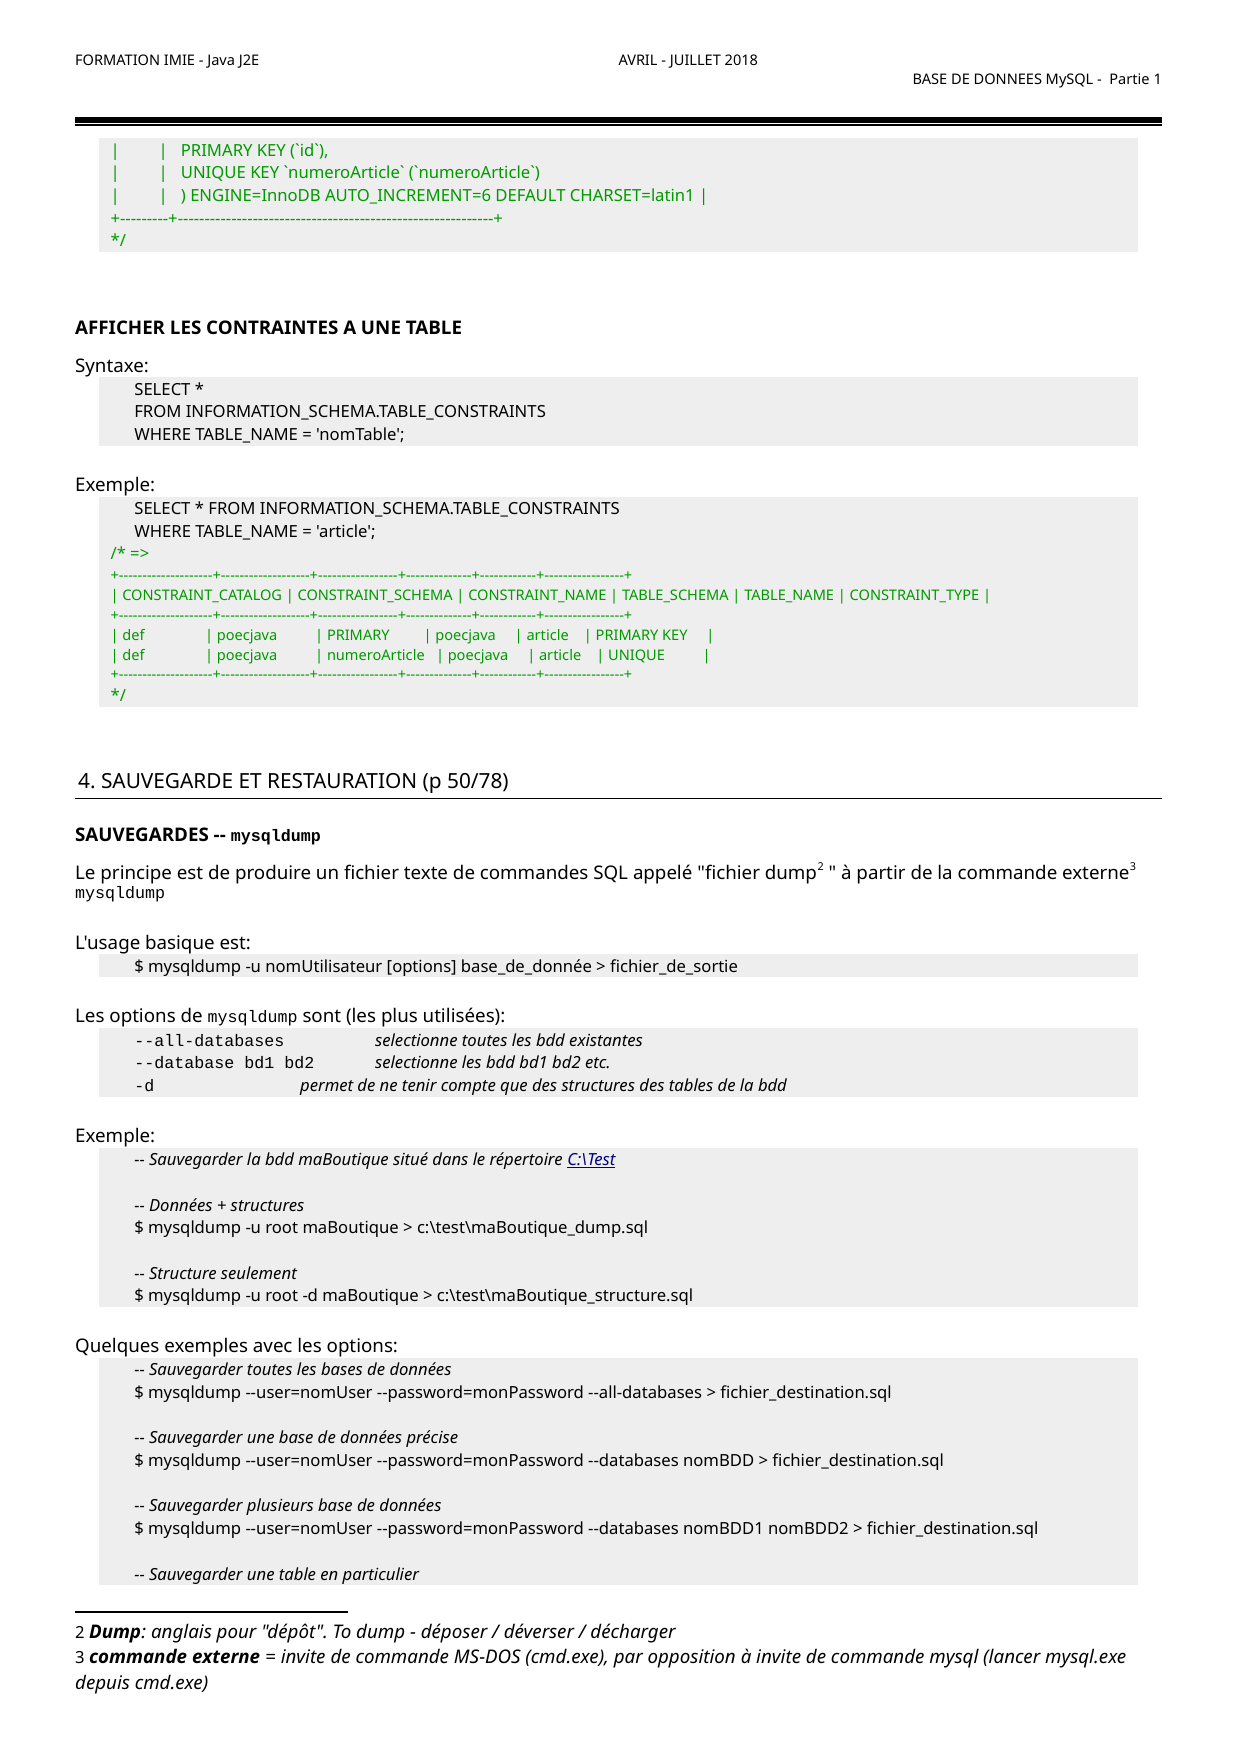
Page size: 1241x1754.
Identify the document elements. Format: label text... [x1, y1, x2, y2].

text AFFICHER LES CONTRAINTES A UNE TABLE [75, 314, 1162, 340]
text -- Sauvegarder toutes les bases de données [99, 1358, 1138, 1380]
text Dump: anglais pour "dépôt". To dump - déposer / déverser / décharger [75, 1618, 1162, 1644]
text | | PRIMARY KEY (`id`), [99, 138, 1138, 161]
text SELECT * FROM INFORMATION_SCHEMA.TABLE_CONSTRAINTS [99, 497, 1138, 519]
text -- Sauvegarder une base de données précise [99, 1426, 1138, 1448]
text Exemple: [75, 1122, 1162, 1148]
text Syntaxe: [75, 352, 1162, 377]
text $ mysqldump -u nomUtilisateur [options] base_de_donnée > fichier_de_sortie [99, 954, 1138, 977]
text WHERE TABLE_NAME = 'nomTable'; [99, 423, 1138, 446]
text | def | poecjava | PRIMARY | poecjava | article | PRIMARY KEY | [99, 624, 1138, 644]
text Les options de mysqldump sont (les plus utilisées): [75, 1003, 1162, 1028]
text WHERE TABLE_NAME = 'article'; [99, 519, 1138, 542]
text commande externe = invite de commande MS-DOS (cmd.exe), par opposition à invite de commande mysql (lancer mysql.exe depuis cmd.exe) [75, 1644, 1162, 1695]
text | def | poecjava | numeroArticle | poecjava | article | UNIQUE | [99, 644, 1138, 664]
text $ mysqldump --user=nomUser --password=monPassword --databases nomBDD > fichier_destination.sql [99, 1448, 1138, 1471]
text -- Sauvegarder la bdd maBoutique situé dans le répertoire C:\Test [99, 1148, 1138, 1170]
text | | UNIQUE KEY `numeroArticle` (`numeroArticle`) [99, 161, 1138, 184]
text -- Sauvegarder une table en particulier [99, 1562, 1138, 1585]
text Exemple: [75, 471, 1162, 497]
text +--------------------+-------------------+-----------------+--------------+------------+-----------------+ [99, 664, 1138, 684]
text --database bd1 bd2 selectionne les bdd bd1 bd2 etc. [99, 1051, 1138, 1074]
text Quelques exemples avec les options: [75, 1332, 1162, 1358]
text L'usage basique est: [75, 929, 1162, 954]
text | | ) ENGINE=InnoDB AUTO_INCREMENT=6 DEFAULT CHARSET=latin1 | [99, 184, 1138, 206]
text $ mysqldump --user=nomUser --password=monPassword --all-databases > fichier_destination.sql [99, 1380, 1138, 1403]
text +---------+-----------------------------------------------------------+ [99, 206, 1138, 229]
text /* => [99, 542, 1138, 565]
text +--------------------+-------------------+-----------------+--------------+------------+-----------------+ [99, 565, 1138, 584]
text FROM INFORMATION_SCHEMA.TABLE_CONSTRAINTS [99, 400, 1138, 423]
text */ [99, 229, 1138, 252]
text $ mysqldump -u root maBoutique > c:\test\maBoutique_dump.sql [99, 1216, 1138, 1238]
text 4. SAUVEGARDE ET RESTAURATION (p 50/78) [75, 764, 1162, 798]
text $ mysqldump -u root -d maBoutique > c:\test\maBoutique_structure.sql [99, 1284, 1138, 1307]
text +--------------------+-------------------+-----------------+--------------+------------+-----------------+ [99, 604, 1138, 624]
text --all-databases selectionne toutes les bdd existantes [99, 1028, 1138, 1051]
text SAUVEGARDES -- mysqldump [75, 822, 1162, 847]
text */ [99, 684, 1138, 707]
text -- Sauvegarder plusieurs base de données [99, 1494, 1138, 1517]
text -- Structure seulement [99, 1261, 1138, 1284]
text SELECT * [99, 377, 1138, 400]
text -- Données + structures [99, 1193, 1138, 1216]
text Le principe est de produire un fichier texte de commandes SQL appelé "fichier dump " à partir de la commande externe mysqldump [75, 859, 1162, 903]
text | CONSTRAINT_CATALOG | CONSTRAINT_SCHEMA | CONSTRAINT_NAME | TABLE_SCHEMA | TABLE_NAME | CONSTRAINT_TYPE | [99, 584, 1138, 604]
text -d permet de ne tenir compte que des structures des tables de la bdd [99, 1074, 1138, 1097]
text $ mysqldump --user=nomUser --password=monPassword --databases nomBDD1 nomBDD2 > fichier_destination.sql [99, 1517, 1138, 1539]
